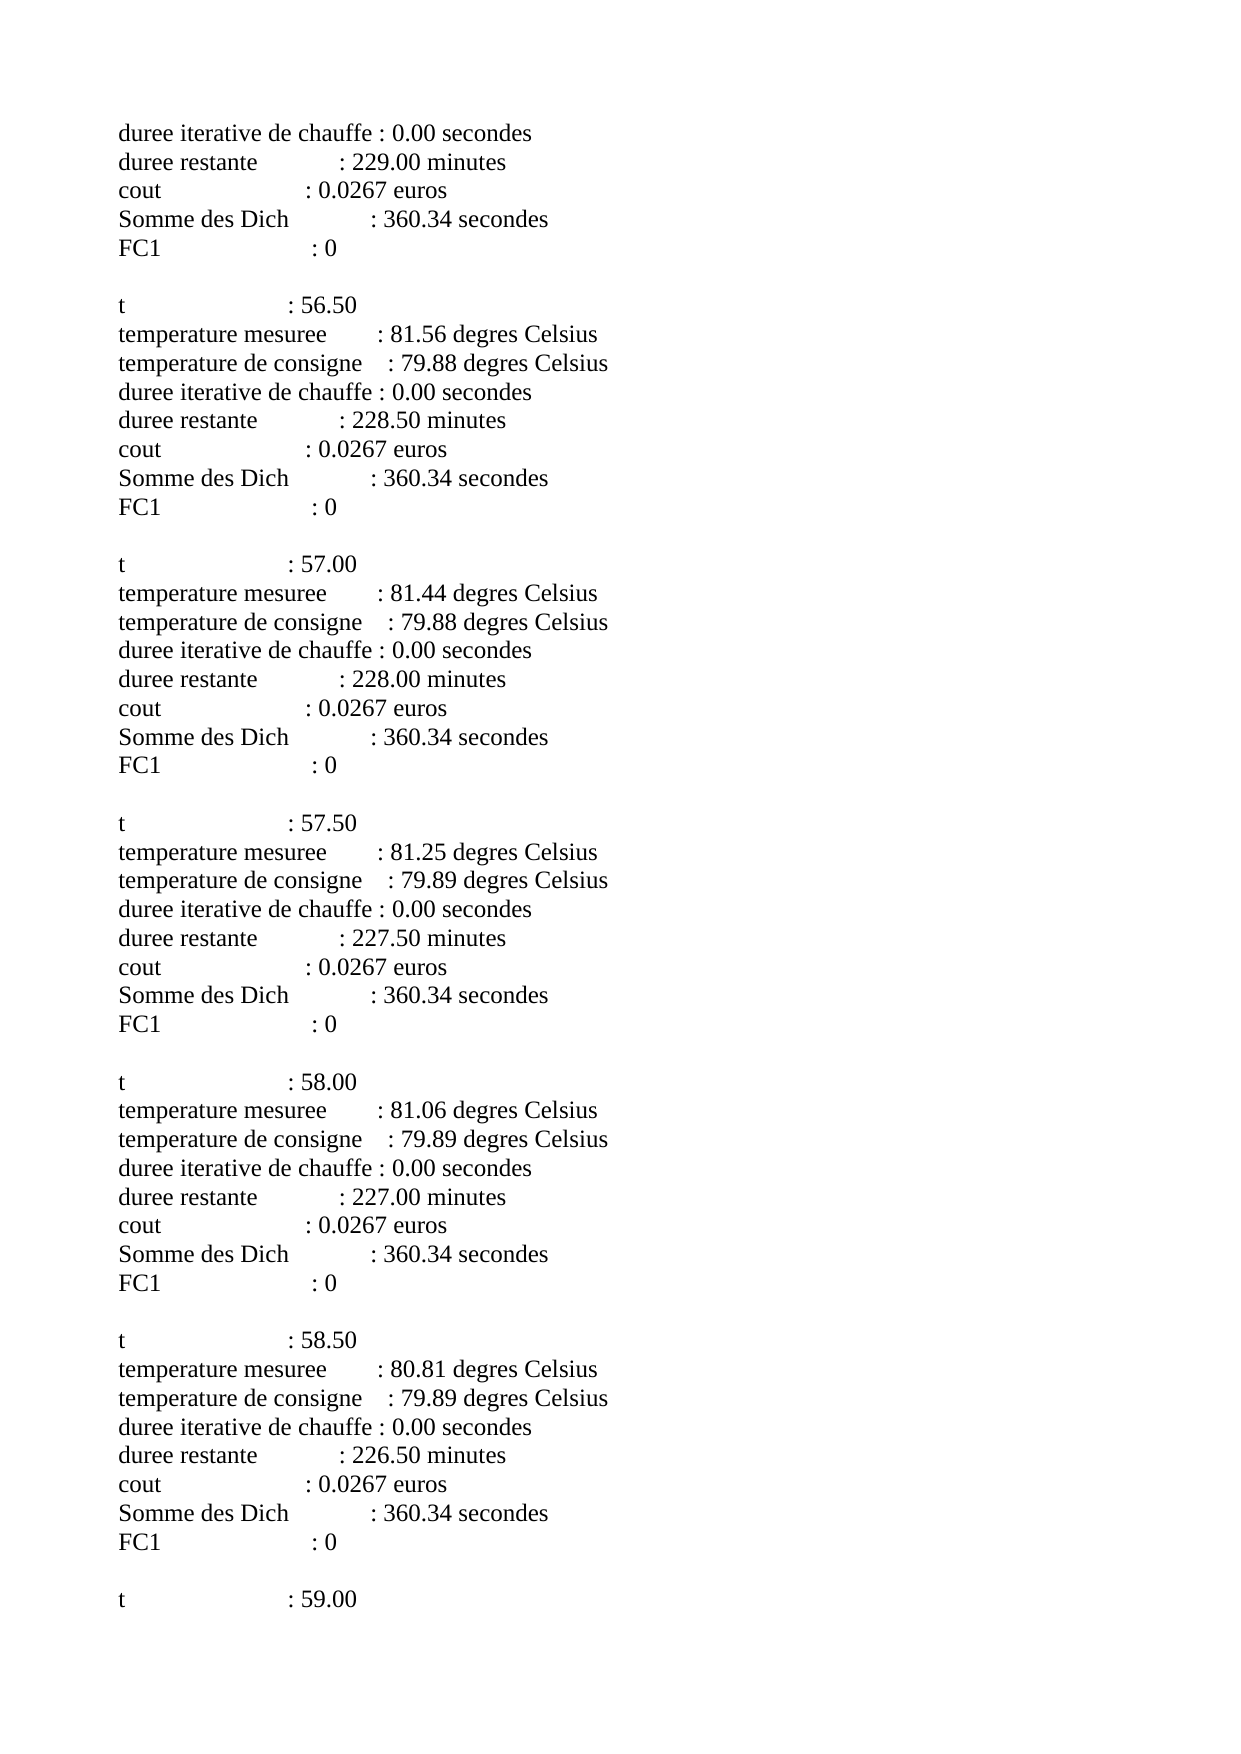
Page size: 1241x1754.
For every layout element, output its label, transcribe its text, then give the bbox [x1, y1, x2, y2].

text temperature de consigne : 79.88 degres Celsius [118, 348, 1122, 377]
text cout : 0.0267 euros [118, 1469, 1122, 1498]
text duree restante : 228.50 minutes [118, 406, 1122, 434]
text Somme des Dich : 360.34 secondes [118, 722, 1122, 751]
text duree iterative de chauffe : 0.00 secondes [118, 1412, 1122, 1441]
text cout : 0.0267 euros [118, 176, 1122, 204]
text FC1 : 0 [118, 1527, 1122, 1556]
text duree iterative de chauffe : 0.00 secondes [118, 118, 1122, 147]
text Somme des Dich : 360.34 secondes [118, 1239, 1122, 1268]
text FC1 : 0 [118, 492, 1122, 521]
text temperature mesuree : 80.81 degres Celsius [118, 1354, 1122, 1383]
text Somme des Dich : 360.34 secondes [118, 463, 1122, 492]
text t : 59.00 [118, 1584, 1122, 1613]
text temperature de consigne : 79.89 degres Celsius [118, 1383, 1122, 1412]
text t : 58.50 [118, 1326, 1122, 1354]
text temperature mesuree : 81.44 degres Celsius [118, 578, 1122, 607]
text duree restante : 229.00 minutes [118, 147, 1122, 176]
text cout : 0.0267 euros [118, 693, 1122, 722]
text temperature mesuree : 81.06 degres Celsius [118, 1096, 1122, 1124]
text temperature mesuree : 81.25 degres Celsius [118, 837, 1122, 866]
text t : 57.00 [118, 549, 1122, 578]
text FC1 : 0 [118, 1009, 1122, 1038]
text cout : 0.0267 euros [118, 1211, 1122, 1239]
text duree restante : 226.50 minutes [118, 1441, 1122, 1469]
text temperature de consigne : 79.88 degres Celsius [118, 607, 1122, 636]
text FC1 : 0 [118, 751, 1122, 779]
text t : 58.00 [118, 1067, 1122, 1096]
text duree restante : 227.50 minutes [118, 923, 1122, 952]
text t : 57.50 [118, 808, 1122, 837]
text t : 56.50 [118, 291, 1122, 319]
text FC1 : 0 [118, 1268, 1122, 1297]
text temperature de consigne : 79.89 degres Celsius [118, 866, 1122, 894]
text Somme des Dich : 360.34 secondes [118, 204, 1122, 233]
text cout : 0.0267 euros [118, 952, 1122, 981]
text duree restante : 228.00 minutes [118, 664, 1122, 693]
text temperature de consigne : 79.89 degres Celsius [118, 1124, 1122, 1153]
text FC1 : 0 [118, 233, 1122, 262]
text temperature mesuree : 81.56 degres Celsius [118, 319, 1122, 348]
text cout : 0.0267 euros [118, 434, 1122, 463]
text duree iterative de chauffe : 0.00 secondes [118, 377, 1122, 406]
text Somme des Dich : 360.34 secondes [118, 1498, 1122, 1527]
text duree iterative de chauffe : 0.00 secondes [118, 636, 1122, 664]
text duree iterative de chauffe : 0.00 secondes [118, 894, 1122, 923]
text Somme des Dich : 360.34 secondes [118, 981, 1122, 1009]
text duree restante : 227.00 minutes [118, 1182, 1122, 1211]
text duree iterative de chauffe : 0.00 secondes [118, 1153, 1122, 1182]
